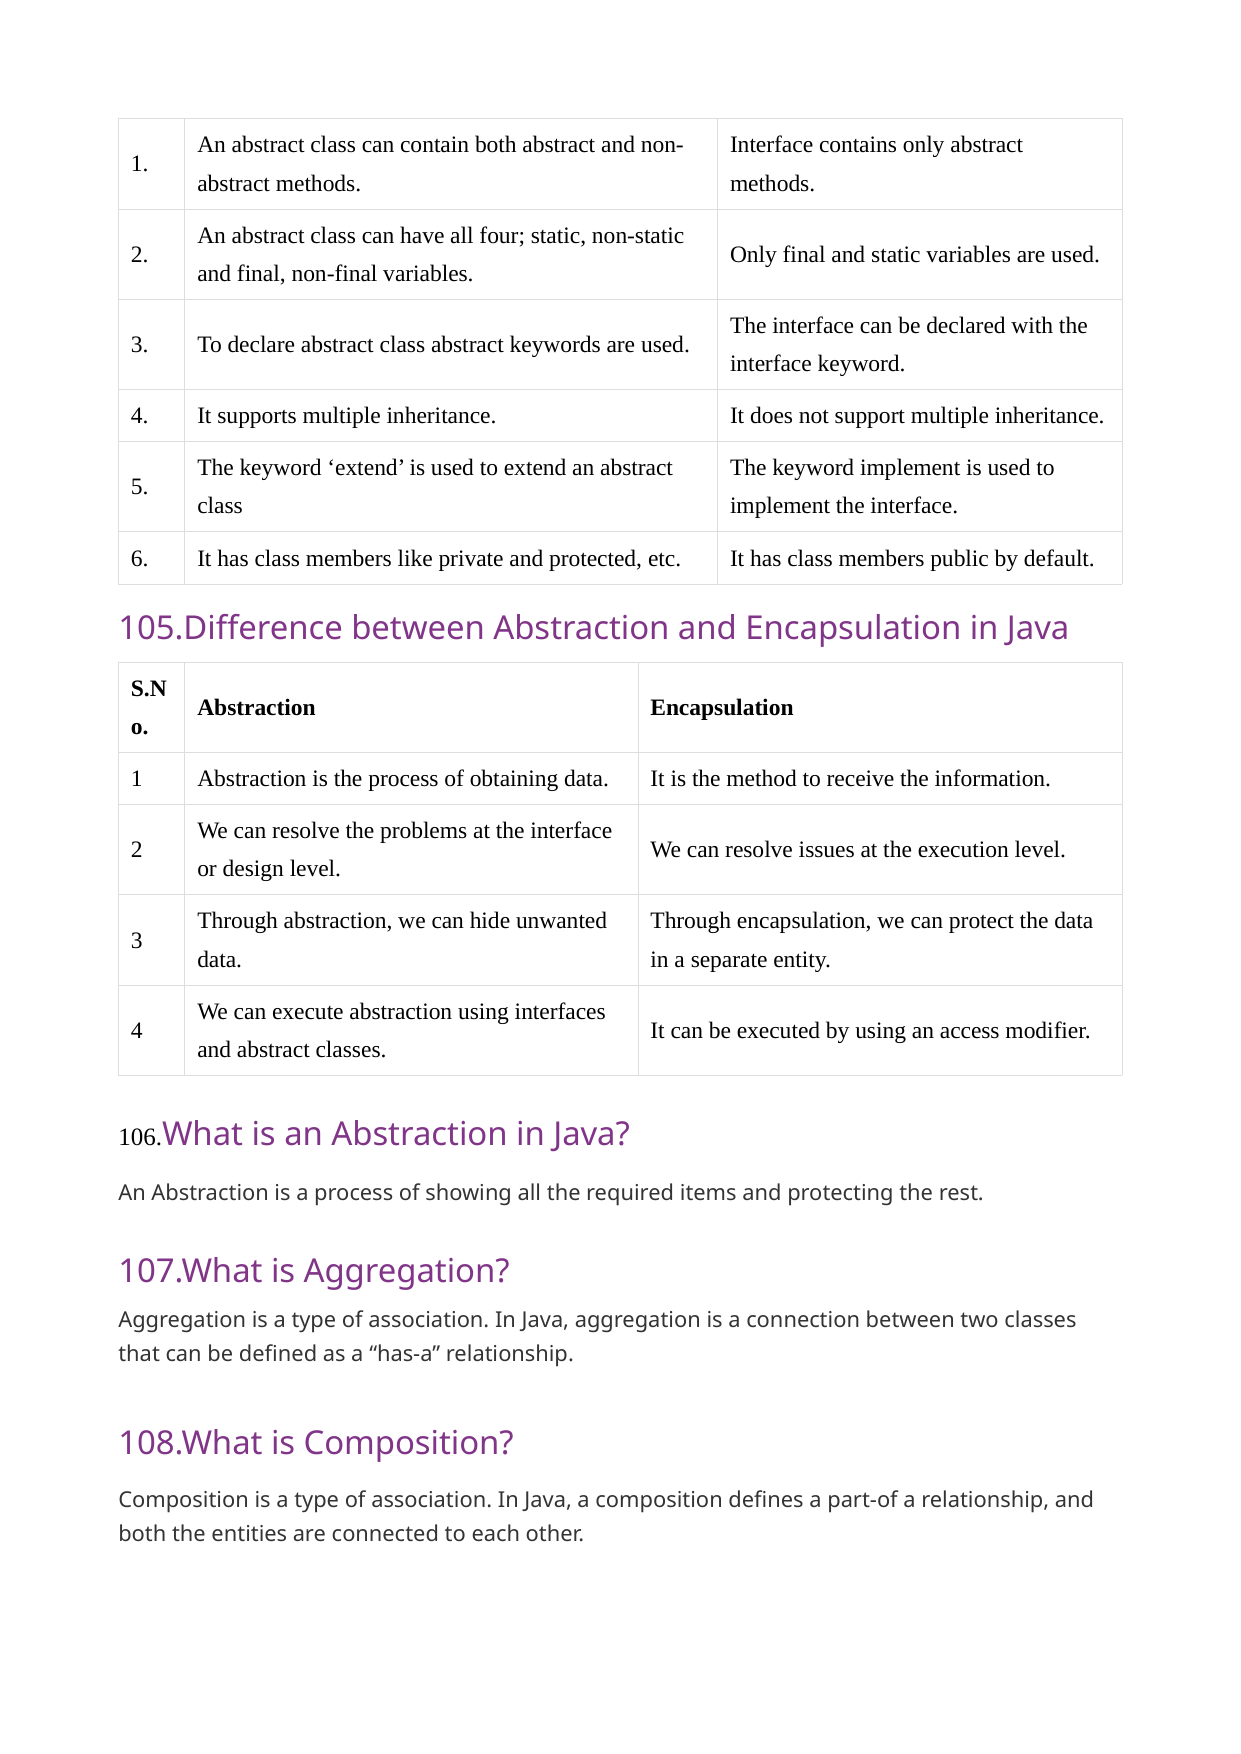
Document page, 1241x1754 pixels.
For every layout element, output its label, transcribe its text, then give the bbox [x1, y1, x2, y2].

subtitle 107.What is Aggregation? [118, 1247, 1122, 1292]
text Aggregation is a type of association. In Java, aggregation is a connection between two classes that can be defined as a “has-a” relationship. [118, 1304, 1122, 1368]
table_cell 6. [119, 532, 184, 583]
table_cell 2. [119, 210, 184, 299]
table_header S.No. [119, 663, 184, 752]
table_cell To declare abstract class abstract keywords are used. [185, 300, 717, 389]
table_cell The keyword implement is used to implement the interface. [718, 442, 1122, 531]
text An Abstraction is a process of showing all the required items and protecting the rest. [118, 1176, 1122, 1206]
table_cell The interface can be declared with the interface keyword. [718, 300, 1122, 389]
table_cell 5. [119, 442, 184, 531]
table_cell 3 [119, 895, 184, 985]
table_cell An abstract class can have all four; static, non-static and final, non-final variables. [185, 210, 717, 299]
table_cell An abstract class can contain both abstract and non-abstract methods. [185, 119, 717, 208]
text 106.What is an Abstraction in Java? [118, 1076, 1122, 1155]
table_cell Through abstraction, we can hide unwanted data. [185, 895, 638, 985]
table_cell 4 [119, 986, 184, 1075]
table_cell It is the method to receive the information. [639, 753, 1122, 804]
table_cell 4. [119, 390, 184, 441]
text Composition is a type of association. In Java, a composition defines a part-of a relationship, and both the entities are connected to each other. [118, 1484, 1122, 1548]
table_cell It supports multiple inheritance. [185, 390, 717, 441]
table_cell Interface contains only abstract methods. [718, 119, 1122, 208]
subtitle 105.Difference between Abstraction and Encapsulation in Java [118, 604, 1122, 649]
table_cell The keyword ‘extend’ is used to extend an abstract class [185, 442, 717, 531]
subtitle 108.What is Composition? [118, 1419, 1122, 1464]
table_header Abstraction [185, 663, 638, 752]
table_cell Only final and static variables are used. [718, 210, 1122, 299]
table_cell We can resolve the problems at the interface or design level. [185, 805, 638, 894]
table_cell We can execute abstraction using interfaces and abstract classes. [185, 986, 638, 1075]
table_cell 1 [119, 753, 184, 804]
table_cell Abstraction is the process of obtaining data. [185, 753, 638, 804]
table_cell It has class members like private and protected, etc. [185, 532, 717, 583]
table_cell 3. [119, 300, 184, 389]
table_cell We can resolve issues at the execution level. [639, 805, 1122, 894]
table_header Encapsulation [639, 663, 1122, 752]
table_cell 2 [119, 805, 184, 894]
table_cell It can be executed by using an access modifier. [639, 986, 1122, 1075]
table_cell It has class members public by default. [718, 532, 1122, 583]
table_cell 1. [119, 119, 184, 208]
table_cell Through encapsulation, we can protect the data in a separate entity. [639, 895, 1122, 985]
table_cell It does not support multiple inheritance. [718, 390, 1122, 441]
